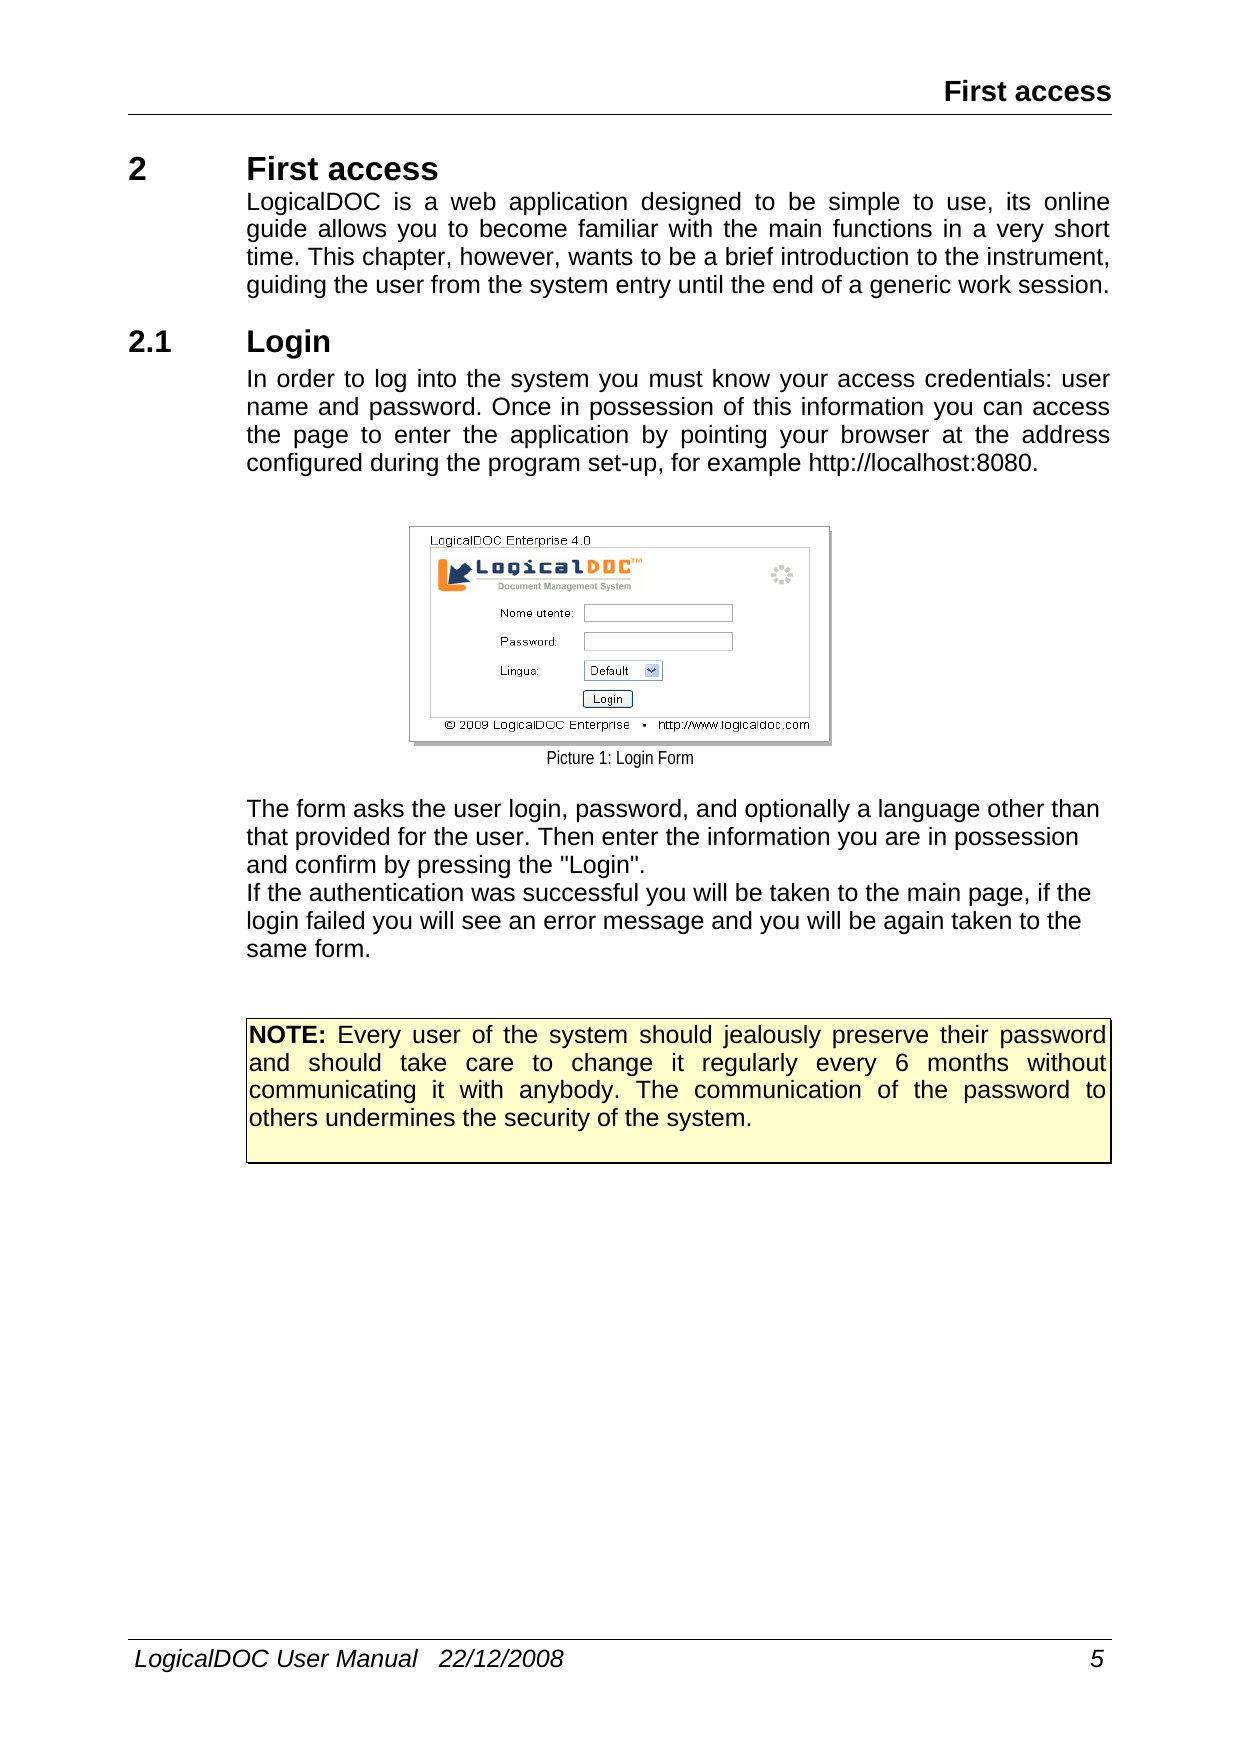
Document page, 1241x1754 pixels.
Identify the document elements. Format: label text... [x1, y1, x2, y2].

text Picture 1: Login Form [409, 742, 831, 768]
text LogicalDOC is a web application designed to be simple to use, its online guide allows you to become familiar with the main functions in a very short time. This chapter, however, wants to be a brief introduction to the instrument, guiding the user from the system entry until the end of a generic work session. [246, 187, 1112, 299]
picture [425, 535, 813, 732]
text In order to log into the system you must know your access credentials: user name and password. Once in possession of this information you can access the page to enter the application by pointing your browser at the address configured during the program set-up, for example http://localhost:8080. [246, 365, 1112, 477]
text If the authentication was successful you will be taken to the main page, if the login failed you will see an error message and you will be again taken to the same form. [246, 879, 1112, 962]
text NOTE: Every user of the system should jealously preserve their password and should take care to change it regularly every 6 months without communicating it with anybody. The communication of the password to others undermines the security of the system. [247, 1019, 1110, 1130]
subtitle Login [128, 324, 1112, 359]
subtitle First access [128, 150, 1112, 187]
text The form asks the user login, password, and optionally a language other than that provided for the user. Then enter the information you are in possession and confirm by pressing the "Login". [246, 477, 1112, 879]
